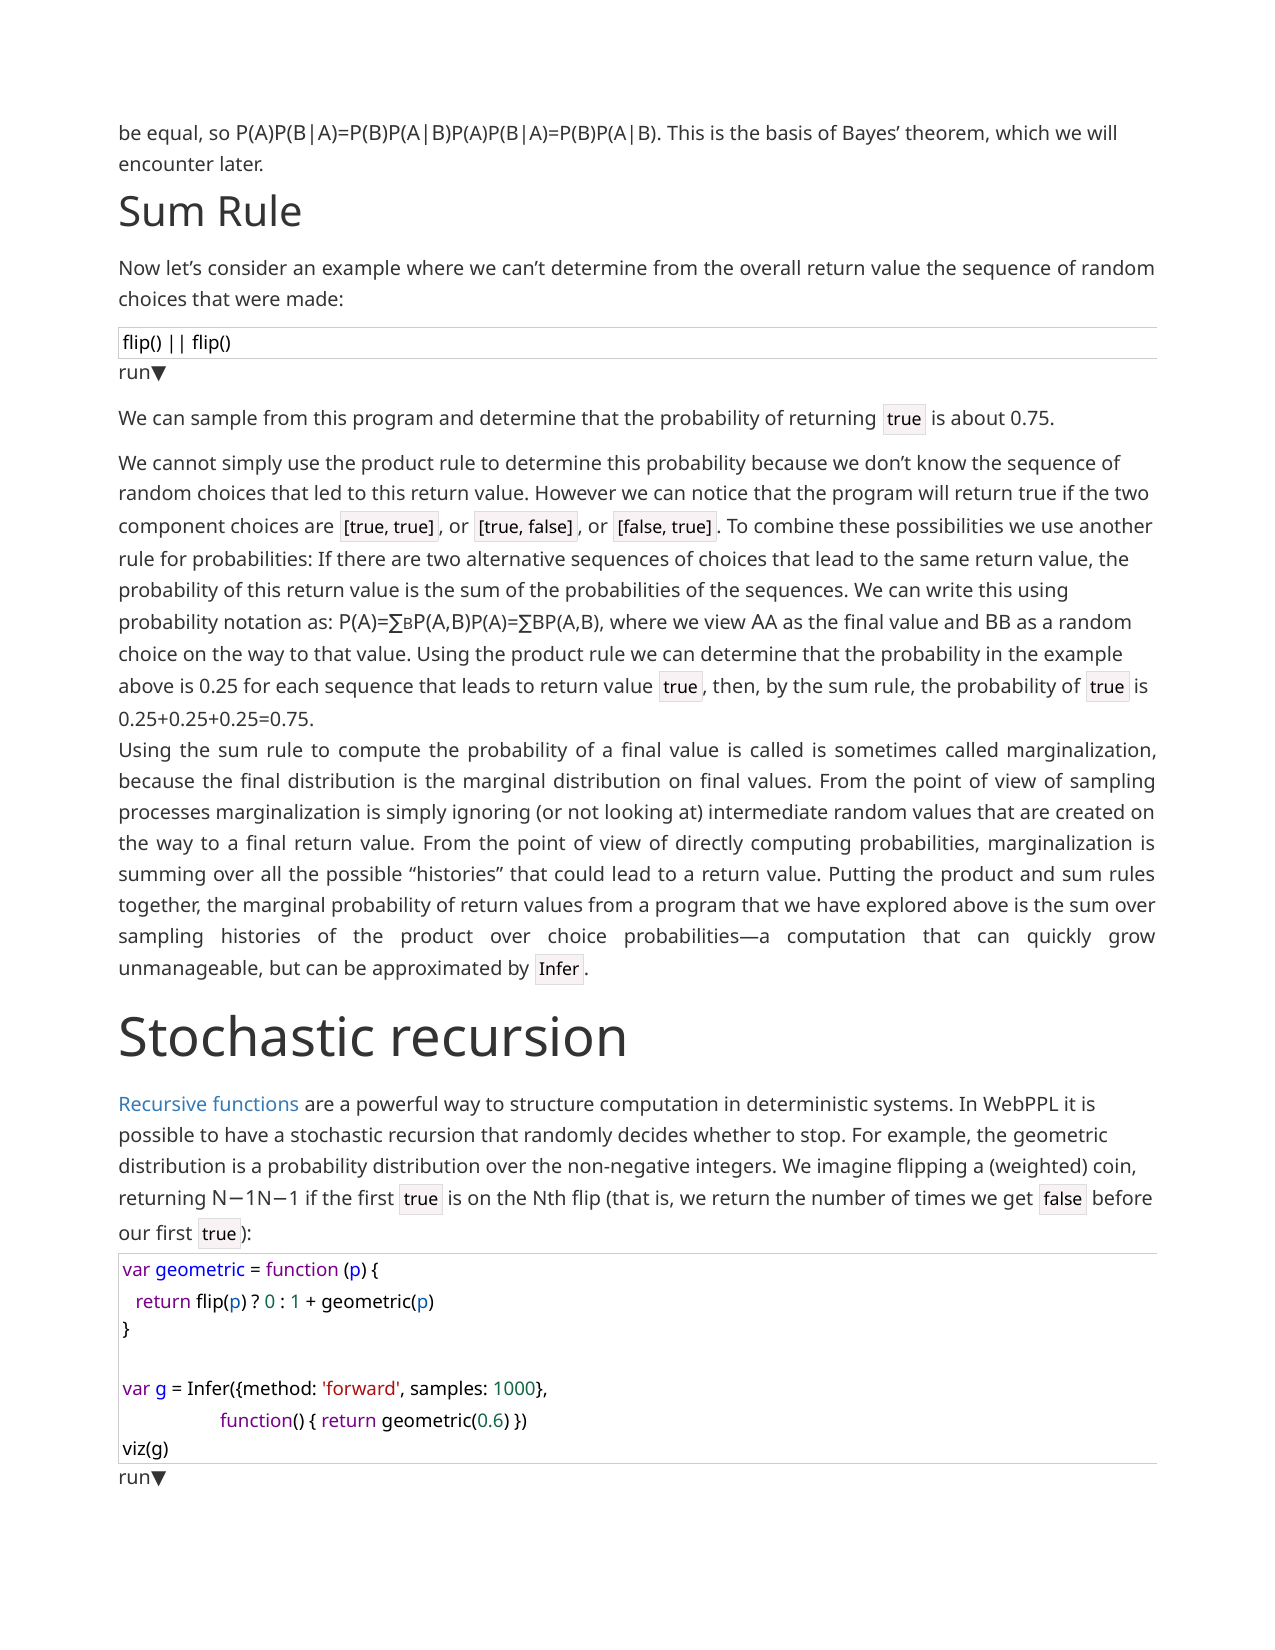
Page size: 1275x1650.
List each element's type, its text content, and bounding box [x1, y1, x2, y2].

text return flip(p) ? 0 : 1 + geometric(p) [119, 1278, 1157, 1313]
text Using the sum rule to compute the probability of a final value is called is sometimes called marginalization, because the final distribution is the marginal distribution on final values. From the point of view of sampling processes marginalization is simply ignoring (or not looking at) intermediate random values that are created on the way to a final return value. From the point of view of directly computing probabilities, marginalization is summing over all the possible “histories” that could lead to a return value. Putting the product and sum rules together, the marginal probability of return values from a program that we have explored above is the sum over sampling histories of the product over choice probabilities—a computation that can quickly grow unmanageable, but can be approximated by Infer. [118, 736, 1157, 984]
text var g = Infer({method: 'forward', samples: 1000}, [119, 1372, 1157, 1398]
subtitle Stochastic recursion [118, 998, 1157, 1072]
text } [119, 1313, 1157, 1338]
text be equal, so P(A)P(B|A)=P(B)P(A|B)P(A)P(B|A)=P(B)P(A|B). This is the basis of Bayes’ theorem, which we will encounter later. [118, 118, 1157, 177]
text Recursive functions are a powerful way to structure computation in deterministic systems. In WebPPL it is possible to have a stochastic recursion that randomly decides whether to stop. For example, the geometric distribution is a probability distribution over the non-negative integers. We imagine flipping a (weighted) coin, returning N−1N−1 if the first true is on the Nth flip (that is, we return the number of times we get false before our first true): [118, 1090, 1157, 1248]
text We cannot simply use the product rule to determine this probability because we don’t know the sequence of random choices that led to this return value. However we can notice that the program will return true if the two component choices are [true, true], or [true, false], or [false, true]. To combine these possibilities we use another rule for probabilities: If there are two alternative sequences of choices that lead to the same return value, the probability of this return value is the sum of the probabilities of the sequences. We can write this using probability notation as: P(A)=∑BP(A,B)P(A)=∑BP(A,B), where we view AA as the final value and BB as a random choice on the way to that value. Using the product rule we can determine that the probability in the example above is 0.25 for each sequence that leads to return value true, then, by the sum rule, the probability of true is 0.25+0.25+0.25=0.75. [118, 449, 1157, 732]
text true [884, 405, 925, 434]
text flip() || flip() [119, 328, 1157, 358]
text function() { return geometric(0.6) }) [119, 1398, 1157, 1432]
text run▼ [118, 359, 1157, 385]
subtitle Sum Rule [118, 181, 1157, 238]
text run▼ [118, 1464, 1157, 1490]
text ​ [119, 1338, 1157, 1372]
text var geometric = function (p) { [119, 1254, 1157, 1278]
text is about 0.75. [926, 404, 1157, 434]
text We can sample from this program and determine that the probability of returning [118, 404, 883, 434]
text viz(g) [119, 1432, 1157, 1463]
text Now let’s consider an example where we can’t determine from the overall return value the sequence of random choices that were made: [118, 254, 1157, 312]
